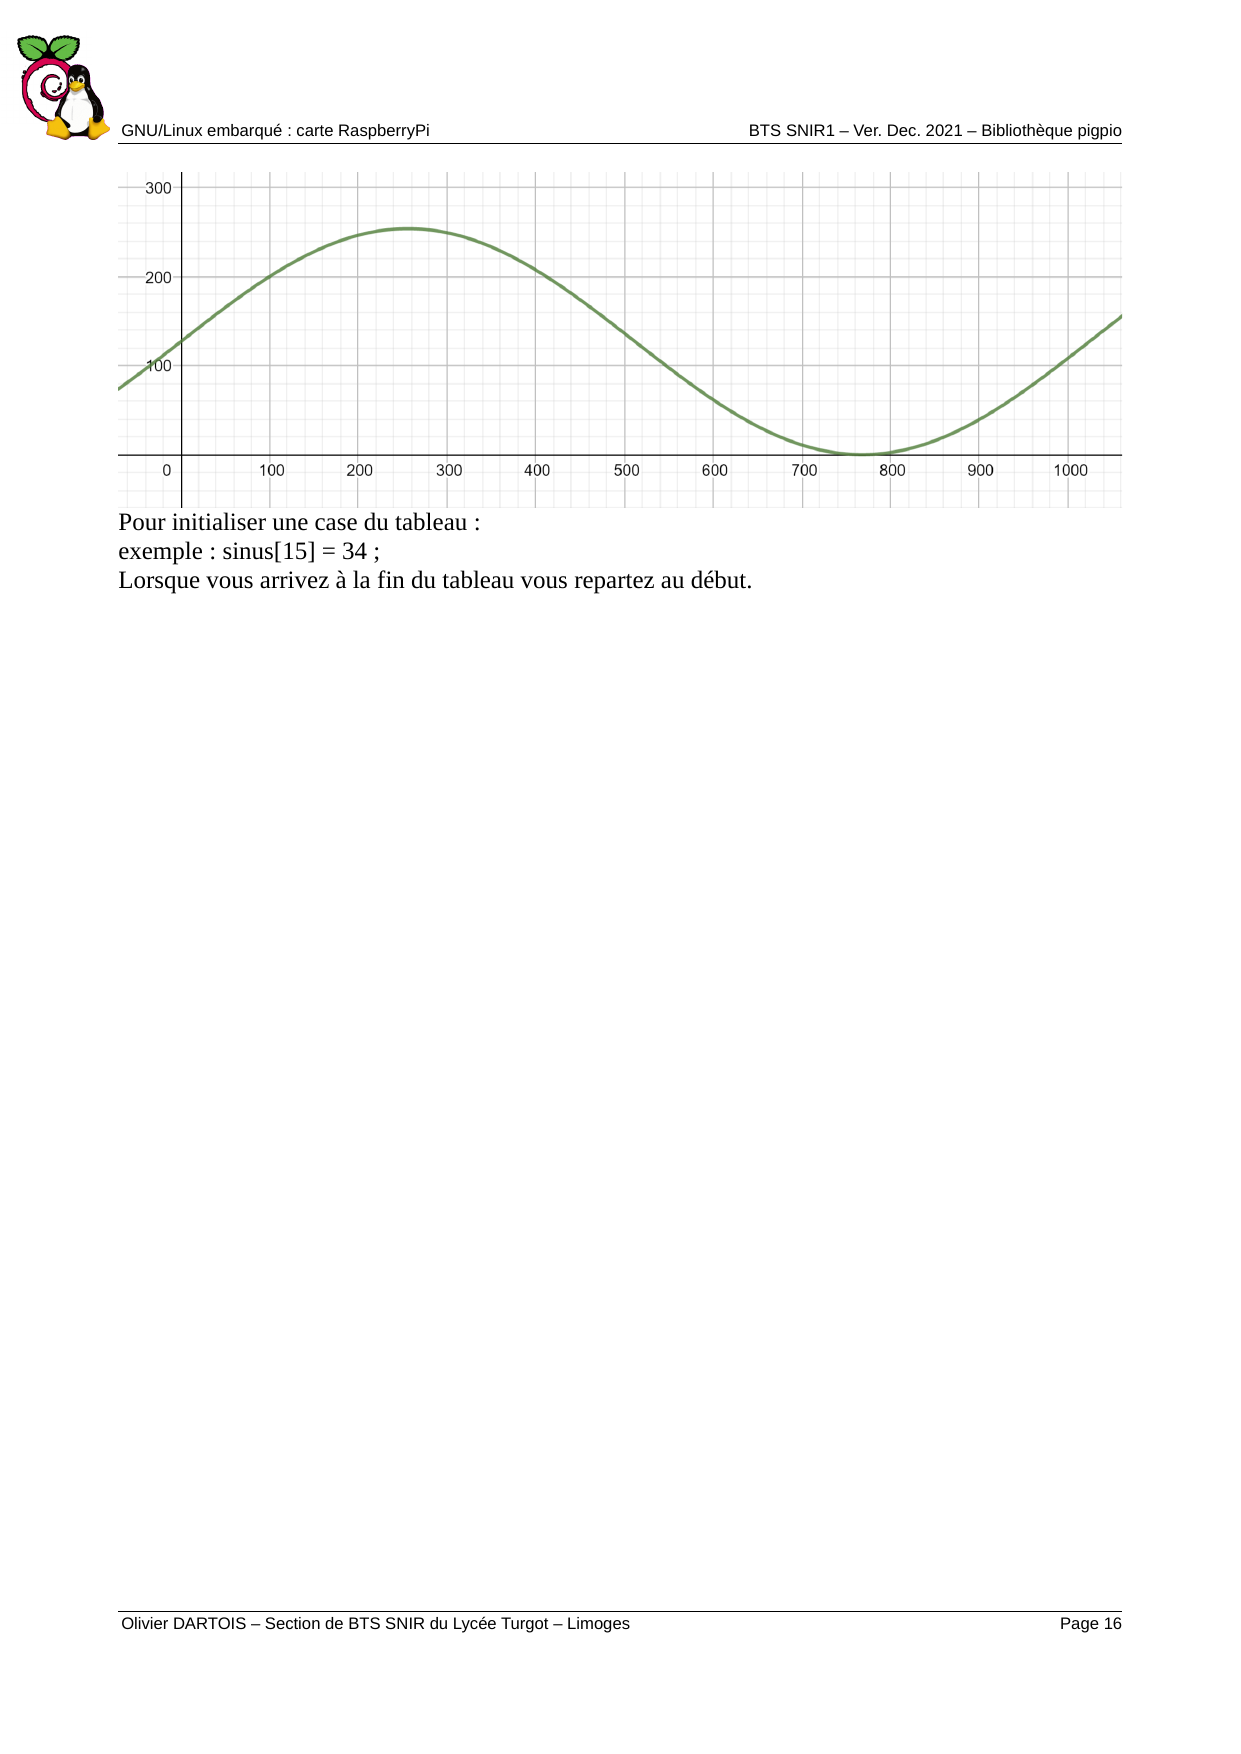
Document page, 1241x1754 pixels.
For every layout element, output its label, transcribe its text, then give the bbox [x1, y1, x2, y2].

text Lorsque vous arrivez à la fin du tableau vous repartez au début. [118, 565, 1122, 594]
picture [0, 31, 112, 142]
text exemple : sinus[15] = 34 ; [118, 536, 1122, 565]
text Pour initialiser une case du tableau : [118, 508, 1122, 536]
picture [118, 172, 1123, 508]
